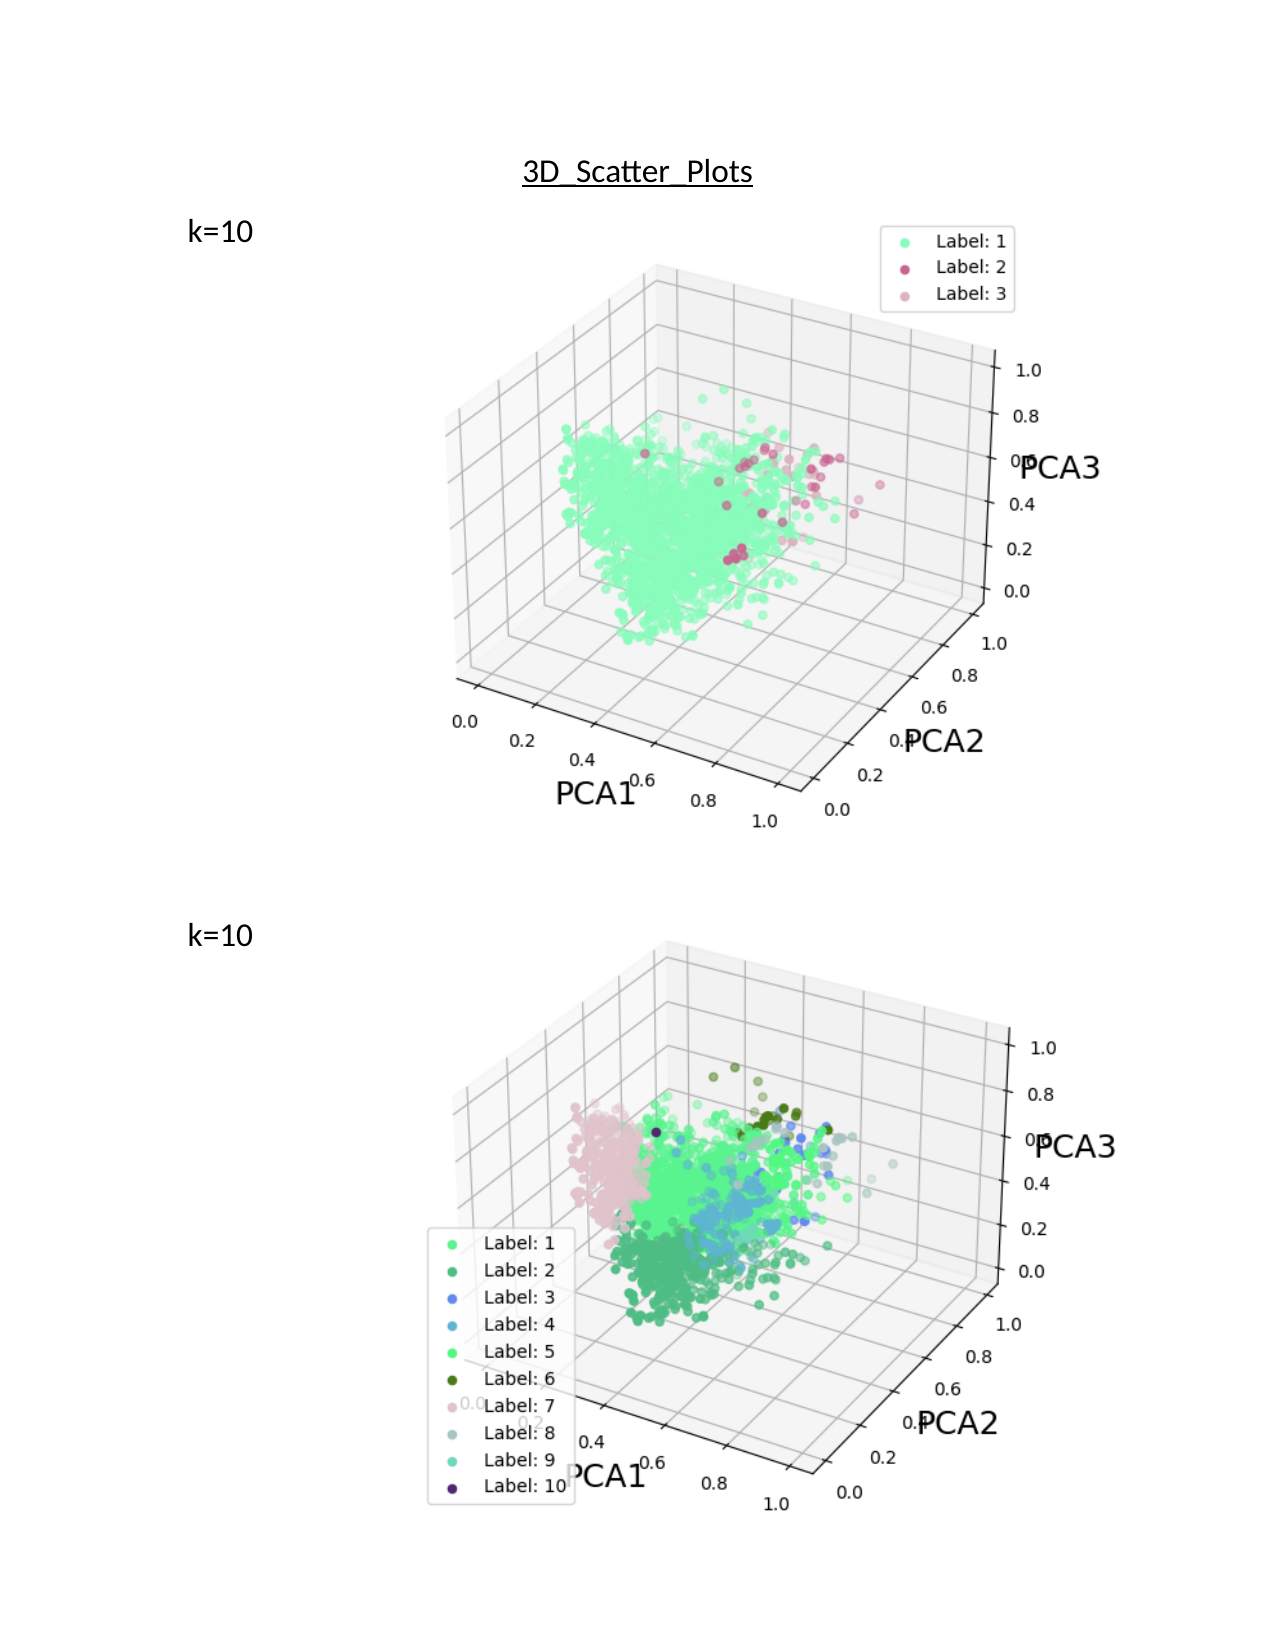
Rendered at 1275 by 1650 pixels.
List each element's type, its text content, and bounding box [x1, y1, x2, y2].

text k=10 [187, 210, 1087, 251]
text 3D_Scatter_Plots [187, 150, 1087, 191]
text k=10 [187, 914, 315, 954]
